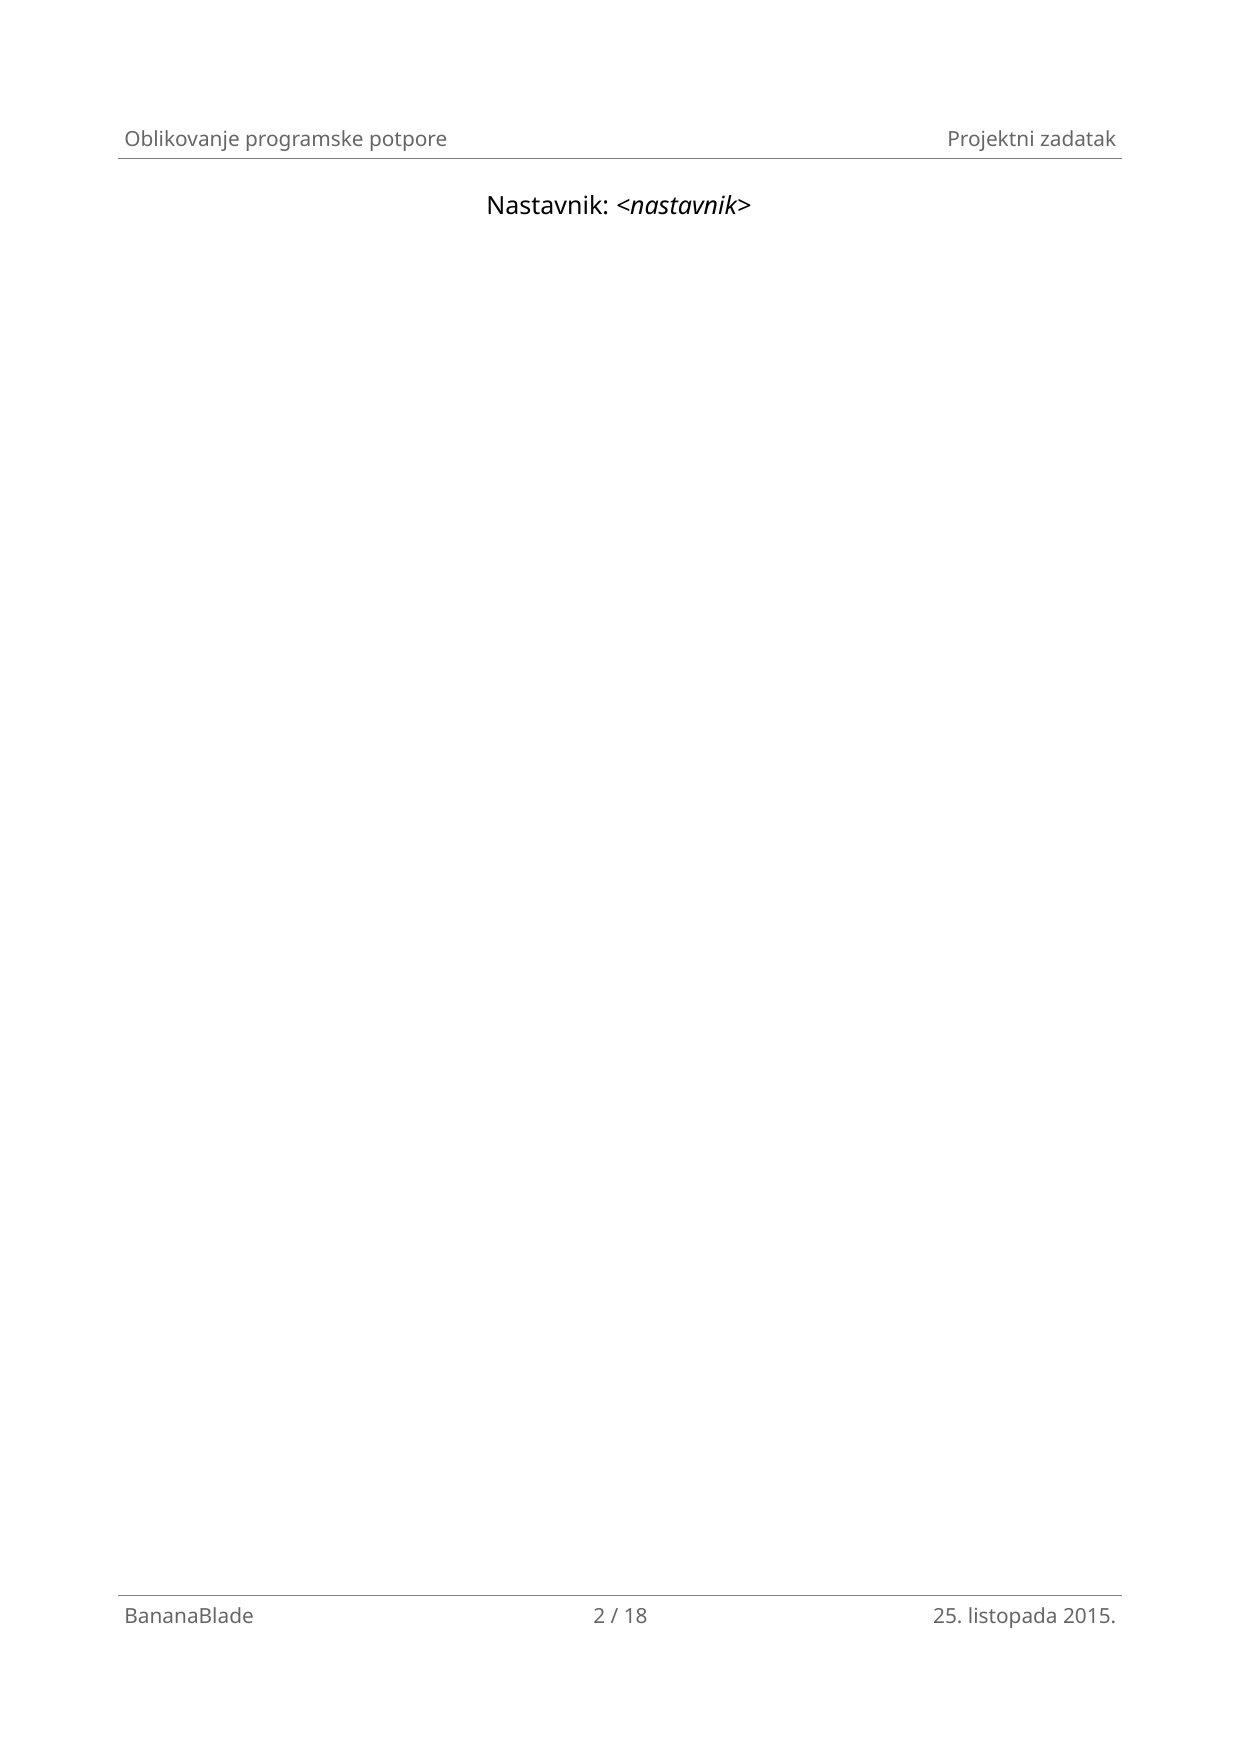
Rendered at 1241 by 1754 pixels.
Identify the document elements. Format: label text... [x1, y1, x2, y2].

text Nastavnik: <nastavnik> [118, 188, 1122, 222]
